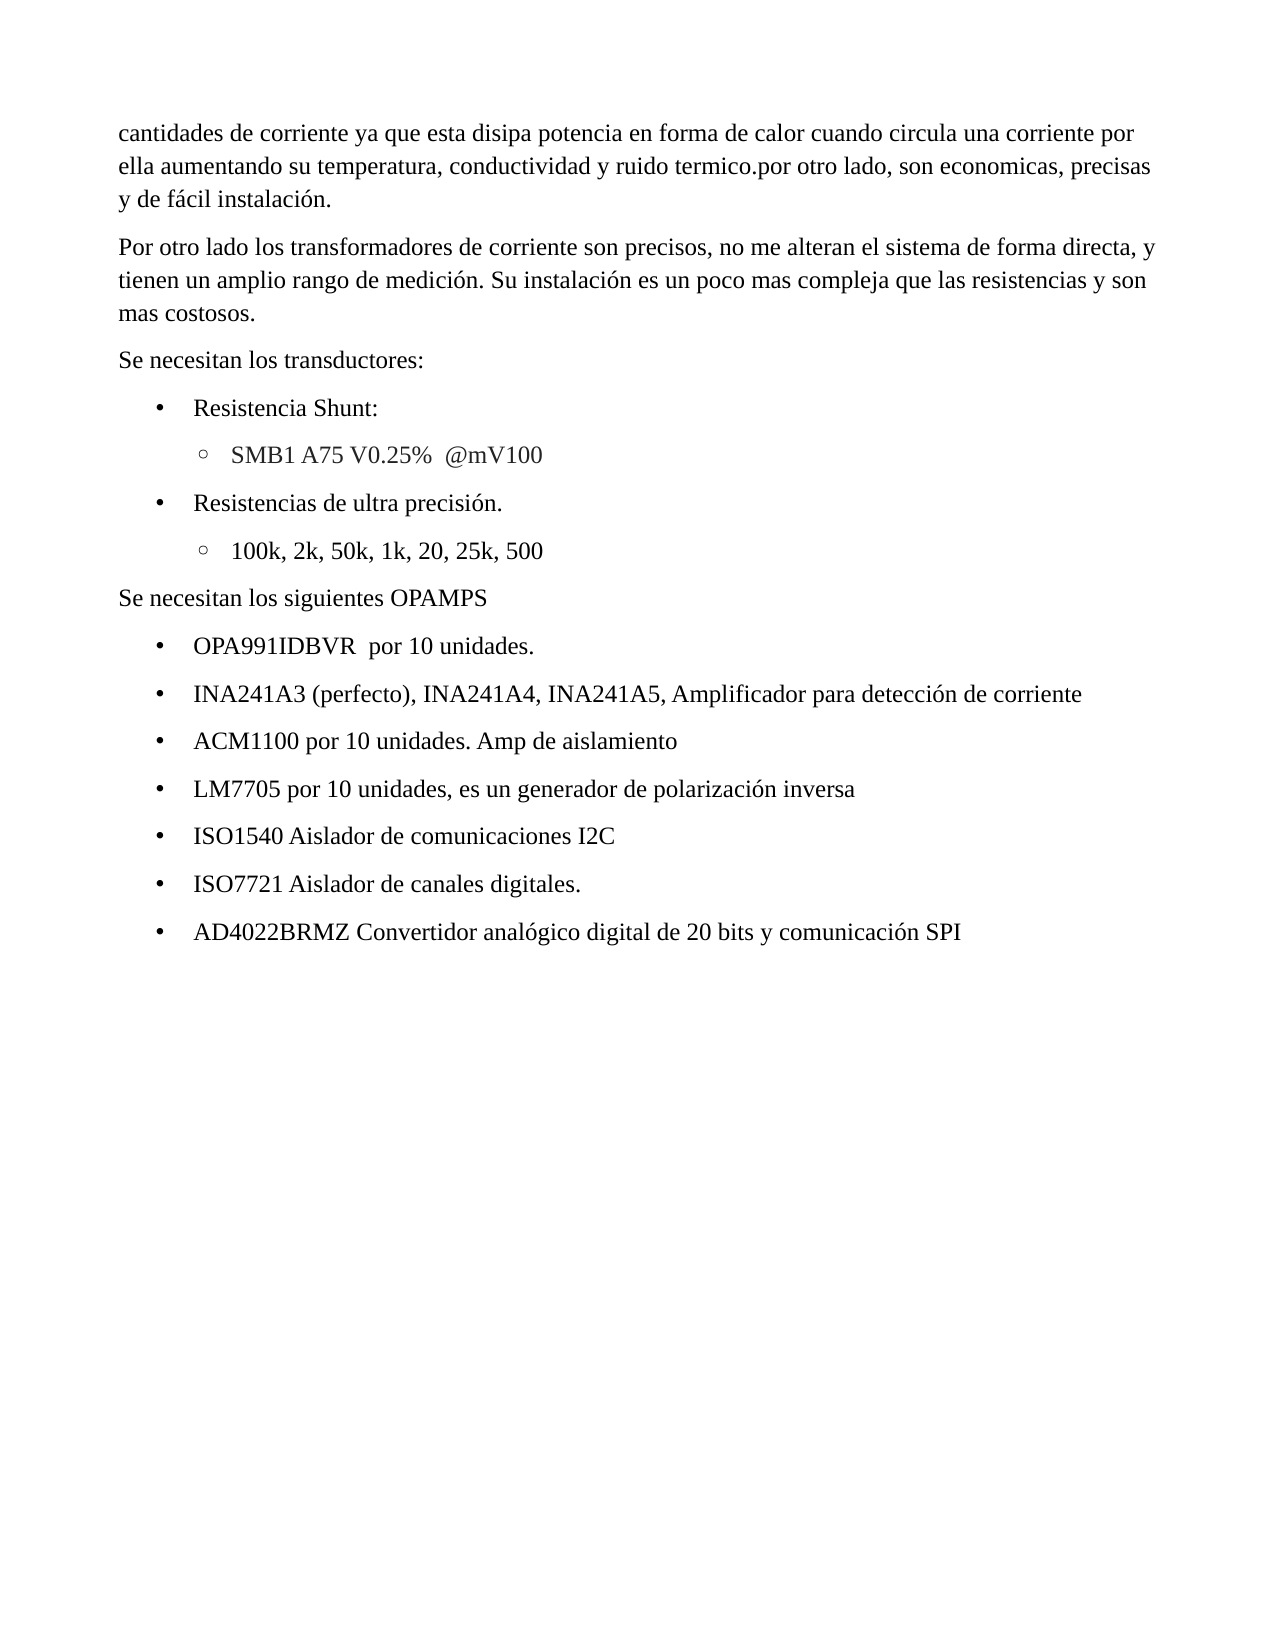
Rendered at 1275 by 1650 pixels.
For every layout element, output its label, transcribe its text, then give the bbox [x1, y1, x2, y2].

text Se necesitan los siguientes OPAMPS [118, 583, 1157, 612]
list ISO7721 Aislador de canales digitales. [156, 869, 1157, 898]
text cantidades de corriente ya que esta disipa potencia en forma de calor cuando circula una corriente por ella aumentando su temperatura, conductividad y ruido termico.por otro lado, son economicas, precisas y de fácil instalación. [118, 118, 1157, 213]
list LM7705 por 10 unidades, es un generador de polarización inversa [156, 774, 1157, 803]
list AD4022BRMZ Convertidor analógico digital de 20 bits y comunicación SPI [156, 917, 1157, 945]
list Resistencia Shunt: [156, 393, 1157, 422]
list ISO1540 Aislador de comunicaciones I2C [156, 821, 1157, 850]
list ACM1100 por 10 unidades. Amp de aislamiento [156, 726, 1157, 755]
list INA241A3 (perfecto), INA241A4, INA241A5, Amplificador para detección de corriente [156, 679, 1157, 707]
text Por otro lado los transformadores de corriente son precisos, no me alteran el sistema de forma directa, y tienen un amplio rango de medición. Su instalación es un poco mas compleja que las resistencias y son mas costosos. [118, 232, 1157, 327]
text Se necesitan los transductores: [118, 345, 1157, 374]
list 100k, 2k, 50k, 1k, 20, 25k, 500 [193, 536, 1157, 564]
list SMB1 A75 V0.25% @mV100 [193, 441, 1157, 469]
list Resistencias de ultra precisión. [156, 488, 1157, 517]
list OPA991IDBVR por 10 unidades. [156, 631, 1157, 660]
